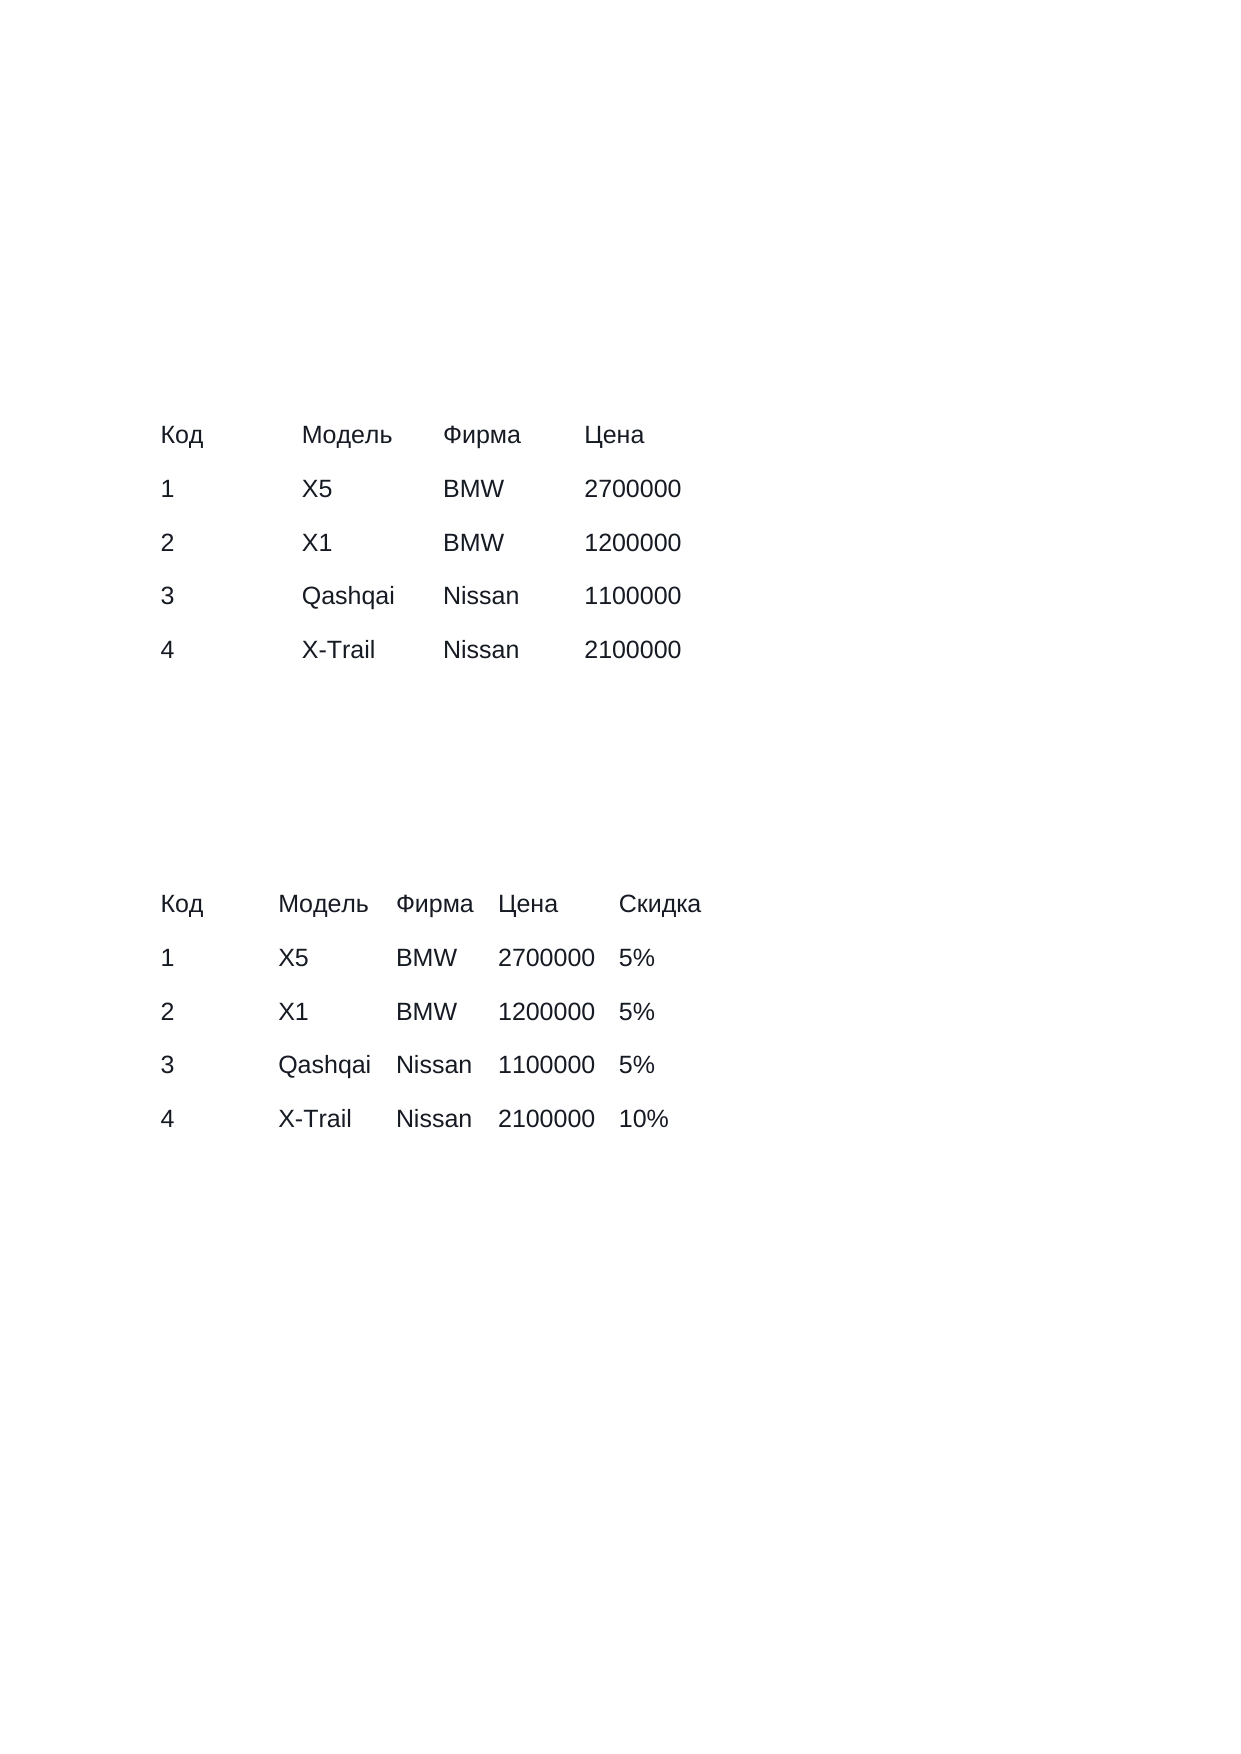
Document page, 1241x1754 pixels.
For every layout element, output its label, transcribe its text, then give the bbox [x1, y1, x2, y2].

table_cell 4 [150, 624, 291, 678]
table_cell BMW [385, 986, 487, 1040]
table_cell 5% [608, 986, 715, 1040]
table_cell 5% [608, 1040, 715, 1093]
table_cell Qashqai [291, 571, 432, 624]
table_header Код [150, 879, 268, 932]
table_cell 2 [150, 517, 291, 571]
table_cell X1 [268, 986, 385, 1040]
table_cell BMW [433, 464, 574, 517]
table_cell 2100000 [488, 1094, 608, 1147]
table_cell 2700000 [574, 464, 715, 517]
table_cell X-Trail [291, 624, 432, 678]
table_cell X5 [291, 464, 432, 517]
table_cell 1 [150, 933, 268, 986]
table_cell 10% [608, 1094, 715, 1147]
table_header Скидка [608, 879, 715, 932]
table_header Код [150, 410, 291, 463]
table_cell 2700000 [488, 933, 608, 986]
table_cell 5% [608, 933, 715, 986]
table_cell Nissan [385, 1094, 487, 1147]
table_cell Nissan [385, 1040, 487, 1093]
table_cell Nissan [433, 571, 574, 624]
table_cell 2 [150, 986, 268, 1040]
table_header Модель [291, 410, 432, 463]
table_cell Nissan [433, 624, 574, 678]
table_cell X5 [268, 933, 385, 986]
table_cell 2100000 [574, 624, 715, 678]
table_cell 4 [150, 1094, 268, 1147]
table_cell 3 [150, 1040, 268, 1093]
table_header Цена [574, 410, 715, 463]
table_cell 1 [150, 464, 291, 517]
table_cell Qashqai [268, 1040, 385, 1093]
table_header Фирма [433, 410, 574, 463]
table_cell 3 [150, 571, 291, 624]
table_cell X1 [291, 517, 432, 571]
table_cell X-Trail [268, 1094, 385, 1147]
table_cell 1200000 [574, 517, 715, 571]
table_cell BMW [385, 933, 487, 986]
table_header Цена [488, 879, 608, 932]
table_header Фирма [385, 879, 487, 932]
table_cell BMW [433, 517, 574, 571]
table_cell 1200000 [488, 986, 608, 1040]
table_header Модель [268, 879, 385, 932]
table_cell 1100000 [488, 1040, 608, 1093]
table_cell 1100000 [574, 571, 715, 624]
